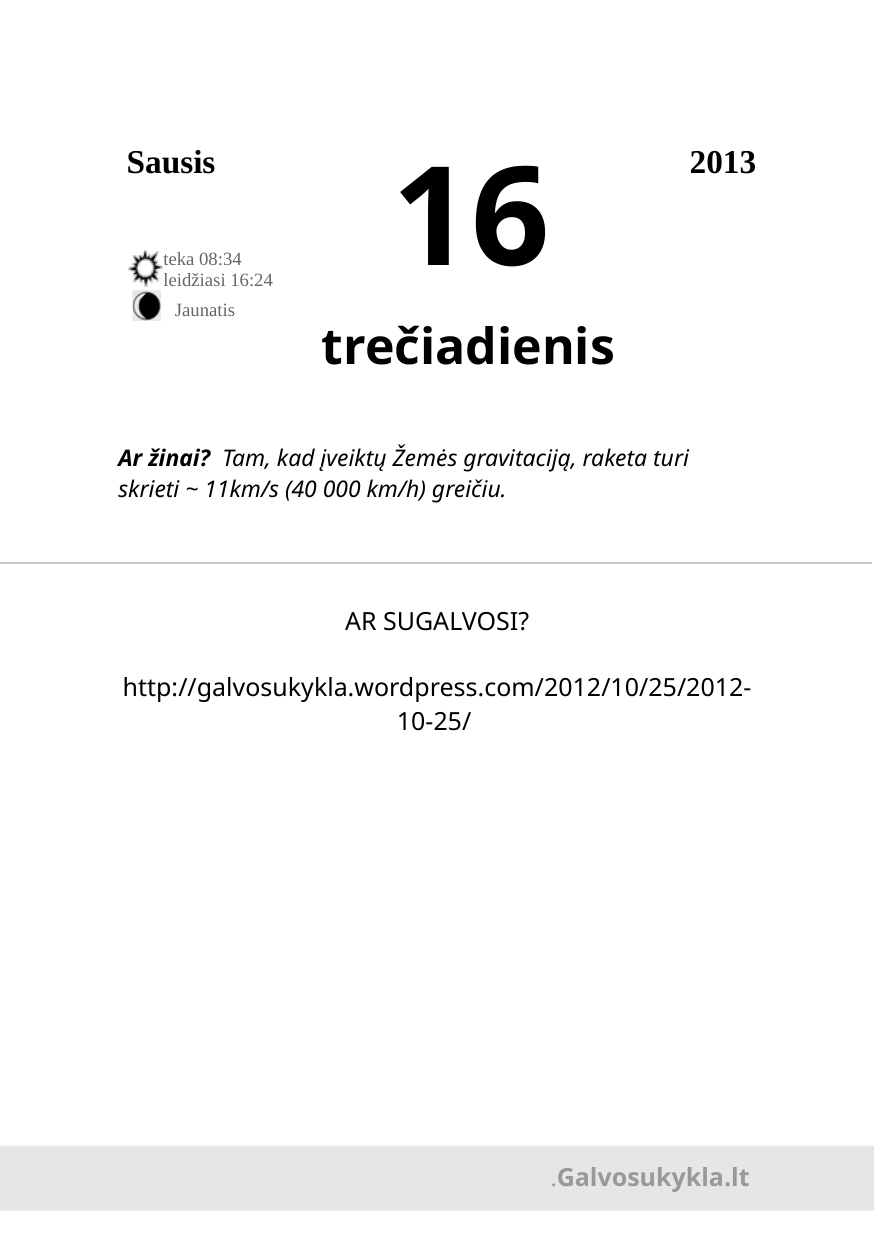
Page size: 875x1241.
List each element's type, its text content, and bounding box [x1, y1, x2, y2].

text http://galvosukykla.wordpress.com/2012/10/25/2012-10-25/ [118, 669, 756, 737]
table_header 16 trečiadienis [299, 118, 638, 379]
table_header 2013 [638, 118, 756, 379]
text Ar žinai? Tam, kad įveiktų Žemės gravitaciją, raketa turi skrieti ~ 11km/s (40 000 km/h) greičiu. [118, 442, 756, 504]
text AR SUGALVOSI? [118, 604, 756, 638]
table_header Jaunatis [118, 288, 298, 379]
table_header Sausis teka 08:34 leidžiasi 16:24 [118, 118, 298, 287]
